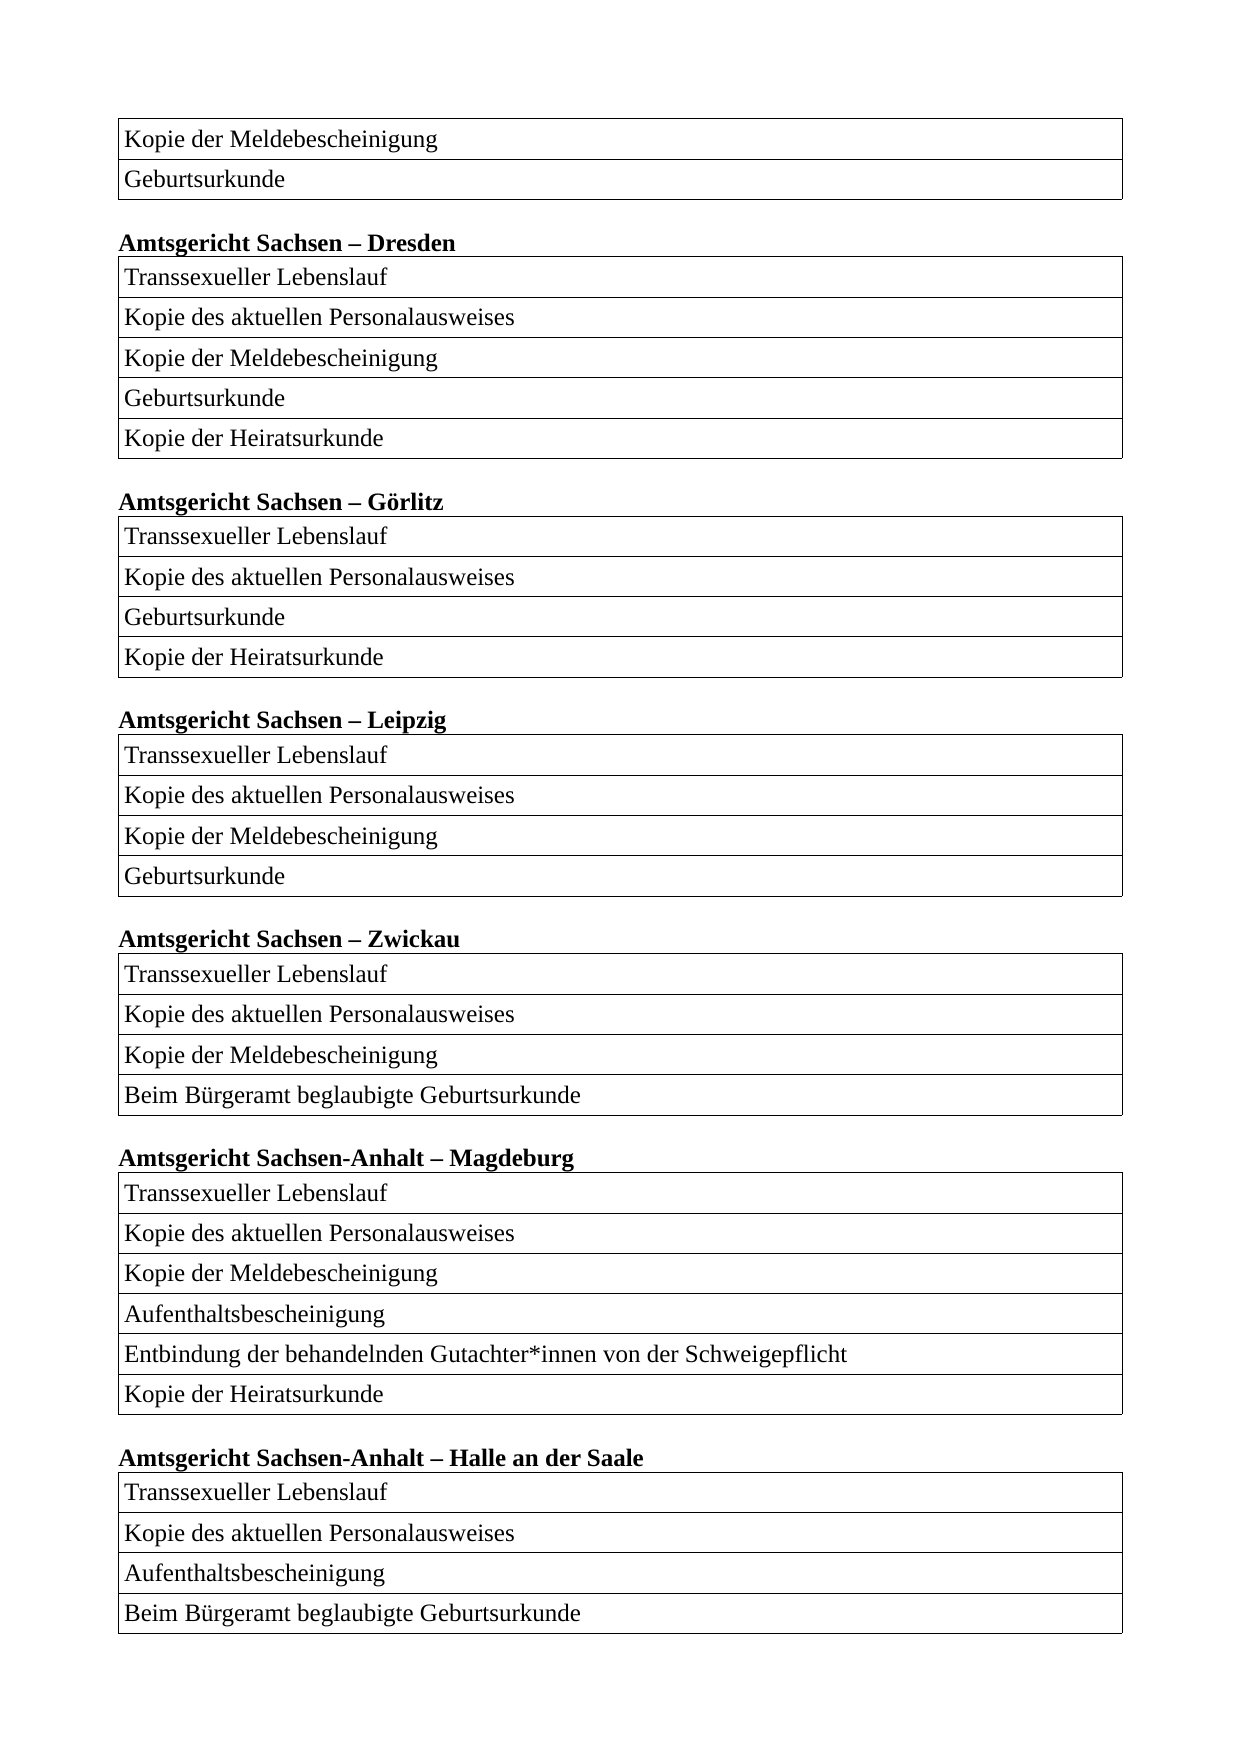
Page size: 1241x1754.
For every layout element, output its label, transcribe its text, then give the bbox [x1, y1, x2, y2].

text Amtsgericht Sachsen – Dresden [118, 228, 1122, 256]
table_cell Geburtsurkunde [119, 597, 1122, 636]
table_cell Kopie der Meldebescheinigung [119, 816, 1122, 855]
table_cell Geburtsurkunde [119, 856, 1122, 896]
table_header Transsexueller Lebenslauf [119, 735, 1122, 775]
table_cell Kopie der Meldebescheinigung [119, 1254, 1122, 1293]
table_cell Kopie der Heiratsurkunde [119, 419, 1122, 458]
table_cell Aufenthaltsbescheinigung [119, 1294, 1122, 1333]
table_cell Aufenthaltsbescheinigung [119, 1553, 1122, 1592]
table_cell Kopie der Meldebescheinigung [119, 119, 1122, 158]
table_cell Entbindung der behandelnden Gutachter*innen von der Schweigepflicht [119, 1334, 1122, 1374]
table_cell Kopie der Heiratsurkunde [119, 1375, 1122, 1414]
text Amtsgericht Sachsen – Zwickau [118, 924, 1122, 953]
table_cell Kopie des aktuellen Personalausweises [119, 298, 1122, 337]
table_cell Geburtsurkunde [119, 378, 1122, 418]
text Amtsgericht Sachsen-Anhalt – Magdeburg [118, 1143, 1122, 1172]
table_header Transsexueller Lebenslauf [119, 517, 1122, 556]
table_header Transsexueller Lebenslauf [119, 1473, 1122, 1512]
table_header Transsexueller Lebenslauf [119, 954, 1122, 993]
table_cell Kopie der Heiratsurkunde [119, 637, 1122, 677]
table_cell Kopie des aktuellen Personalausweises [119, 995, 1122, 1034]
table_cell Kopie des aktuellen Personalausweises [119, 1513, 1122, 1552]
text Amtsgericht Sachsen – Görlitz [118, 487, 1122, 516]
table_cell Beim Bürgeramt beglaubigte Geburtsurkunde [119, 1594, 1122, 1633]
text Amtsgericht Sachsen-Anhalt – Halle an der Saale [118, 1443, 1122, 1472]
table_cell Kopie des aktuellen Personalausweises [119, 776, 1122, 815]
table_cell Beim Bürgeramt beglaubigte Geburtsurkunde [119, 1075, 1122, 1114]
table_cell Geburtsurkunde [119, 160, 1122, 199]
table_header Transsexueller Lebenslauf [119, 1173, 1122, 1212]
table_cell Kopie des aktuellen Personalausweises [119, 1214, 1122, 1253]
table_cell Kopie der Meldebescheinigung [119, 338, 1122, 377]
table_cell Kopie der Meldebescheinigung [119, 1035, 1122, 1074]
table_cell Kopie des aktuellen Personalausweises [119, 557, 1122, 596]
text Amtsgericht Sachsen – Leipzig [118, 706, 1122, 734]
table_header Transsexueller Lebenslauf [119, 257, 1122, 297]
